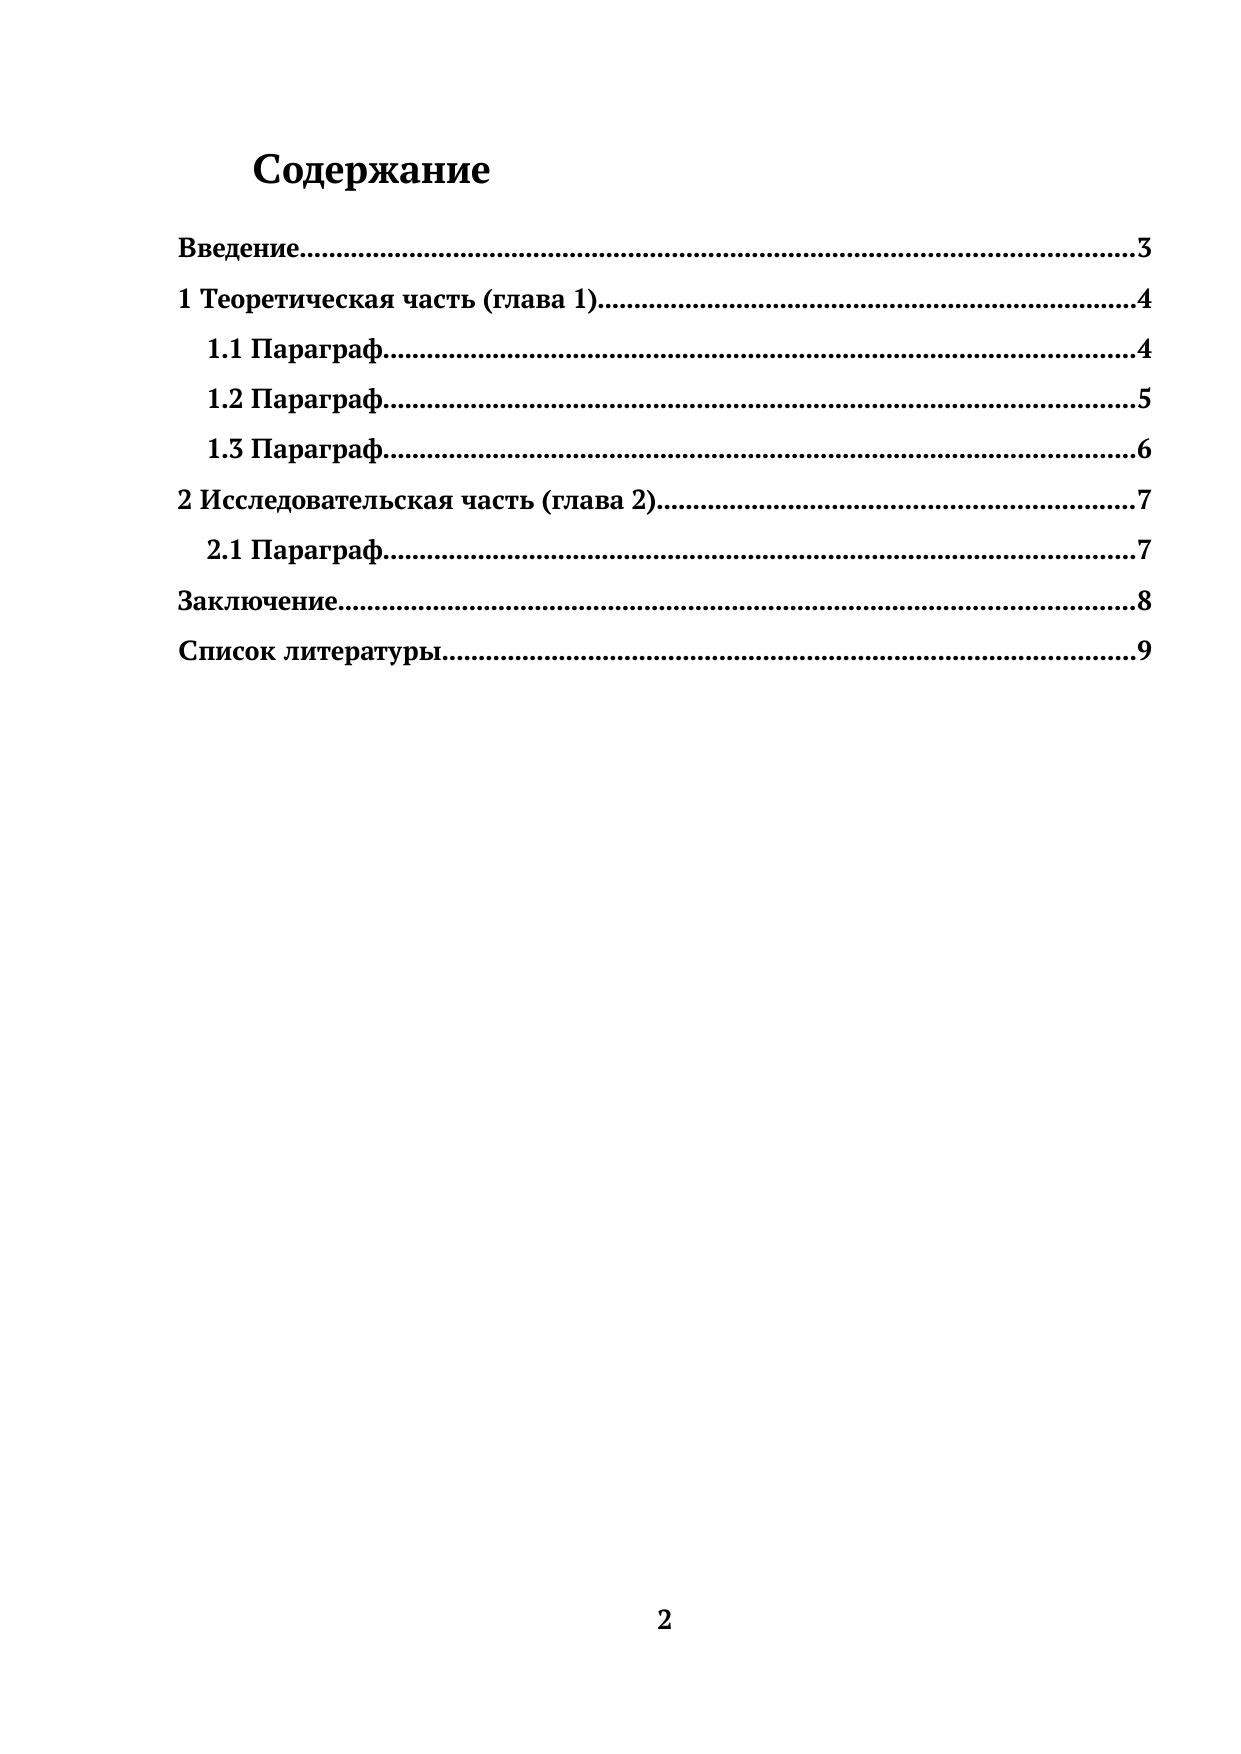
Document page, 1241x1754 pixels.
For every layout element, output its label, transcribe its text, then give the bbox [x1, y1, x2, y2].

text 1.2 Параграф 5 [207, 381, 1152, 415]
subtitle Содержание [251, 143, 1152, 193]
text 2 Исследовательская часть (глава 2) 7 [177, 482, 1152, 516]
text Заключение 8 [177, 583, 1152, 616]
text 1.1 Параграф 4 [207, 331, 1152, 364]
text 1 Теоретическая часть (глава 1) 4 [177, 281, 1152, 314]
text 1.3 Параграф 6 [207, 432, 1152, 465]
text 2.1 Параграф 7 [207, 532, 1152, 566]
text Список литературы 9 [177, 633, 1152, 666]
text Введение 3 [177, 230, 1152, 264]
